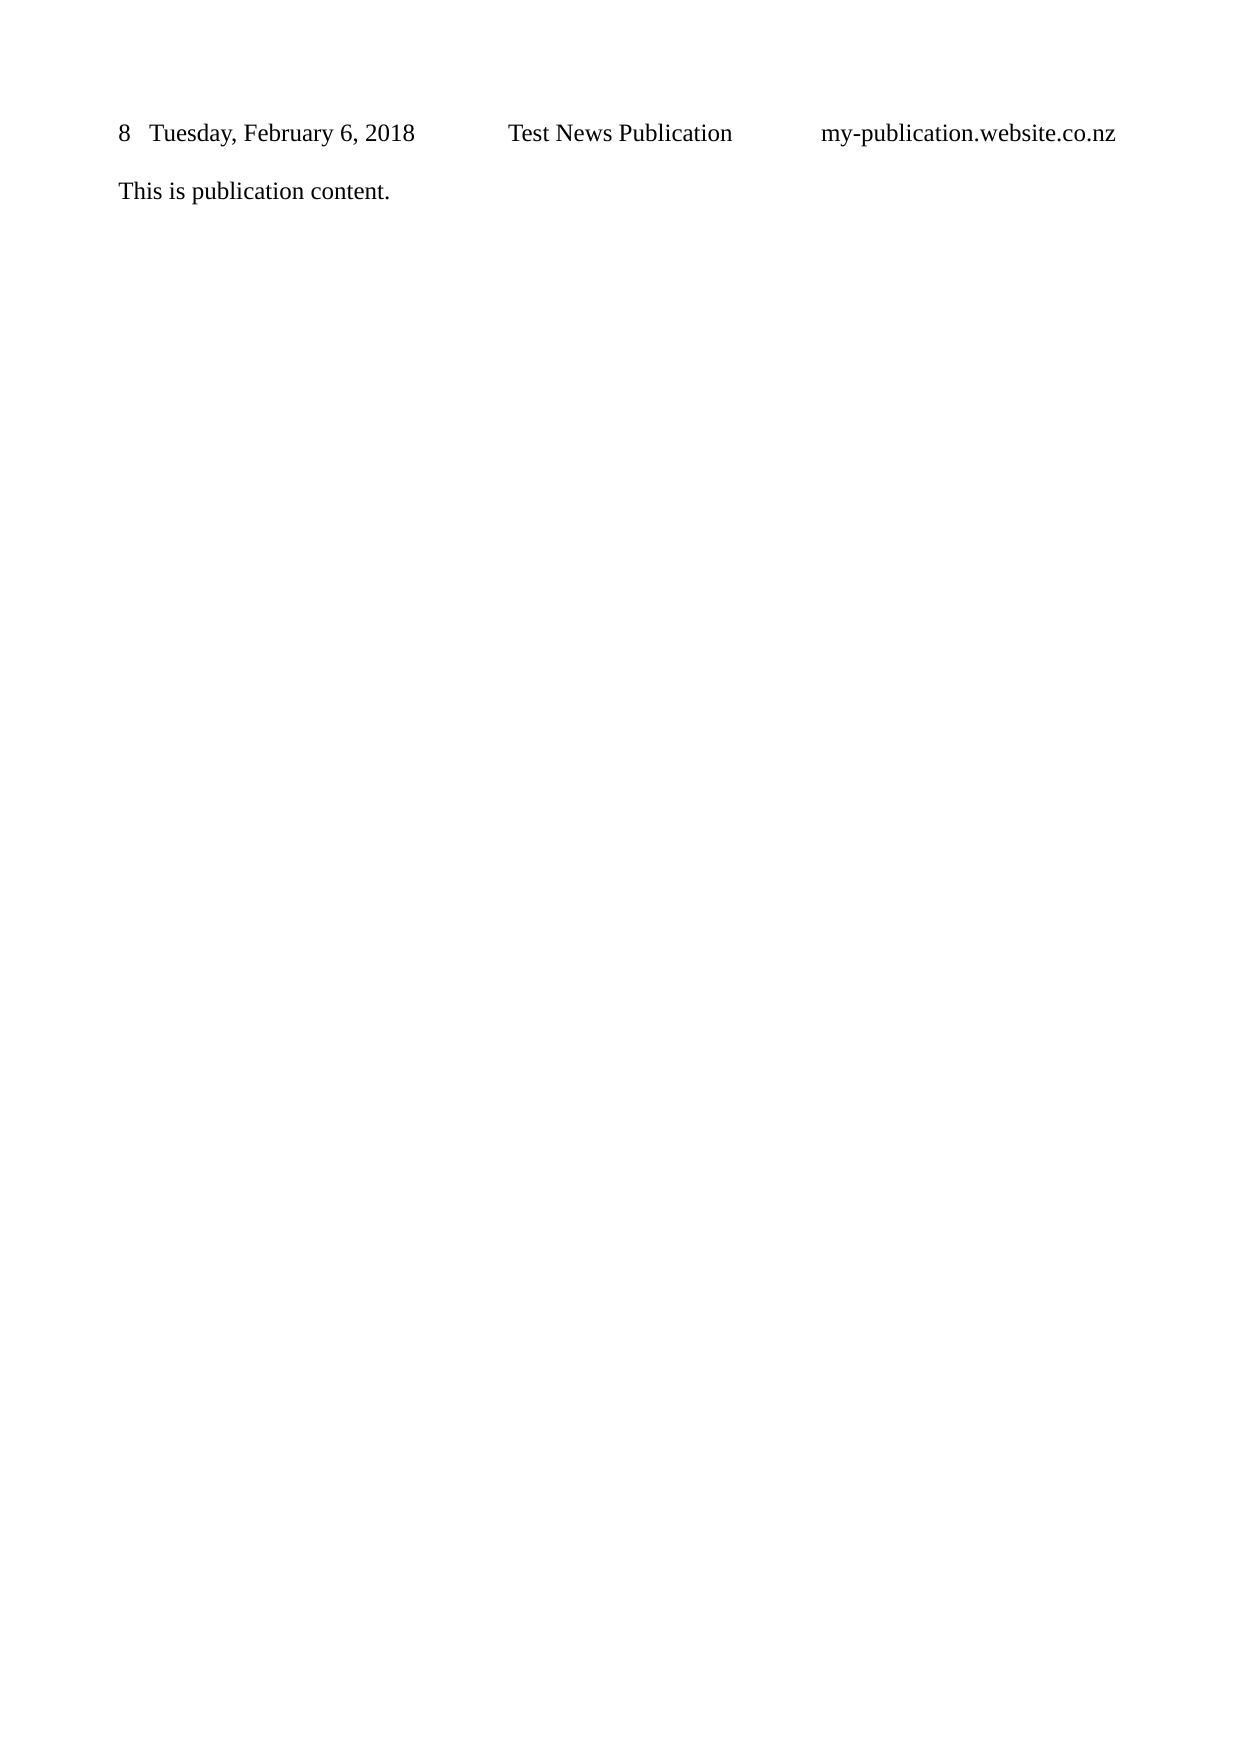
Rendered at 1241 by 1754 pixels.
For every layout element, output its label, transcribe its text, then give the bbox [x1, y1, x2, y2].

text This is publication content. [118, 176, 1122, 205]
